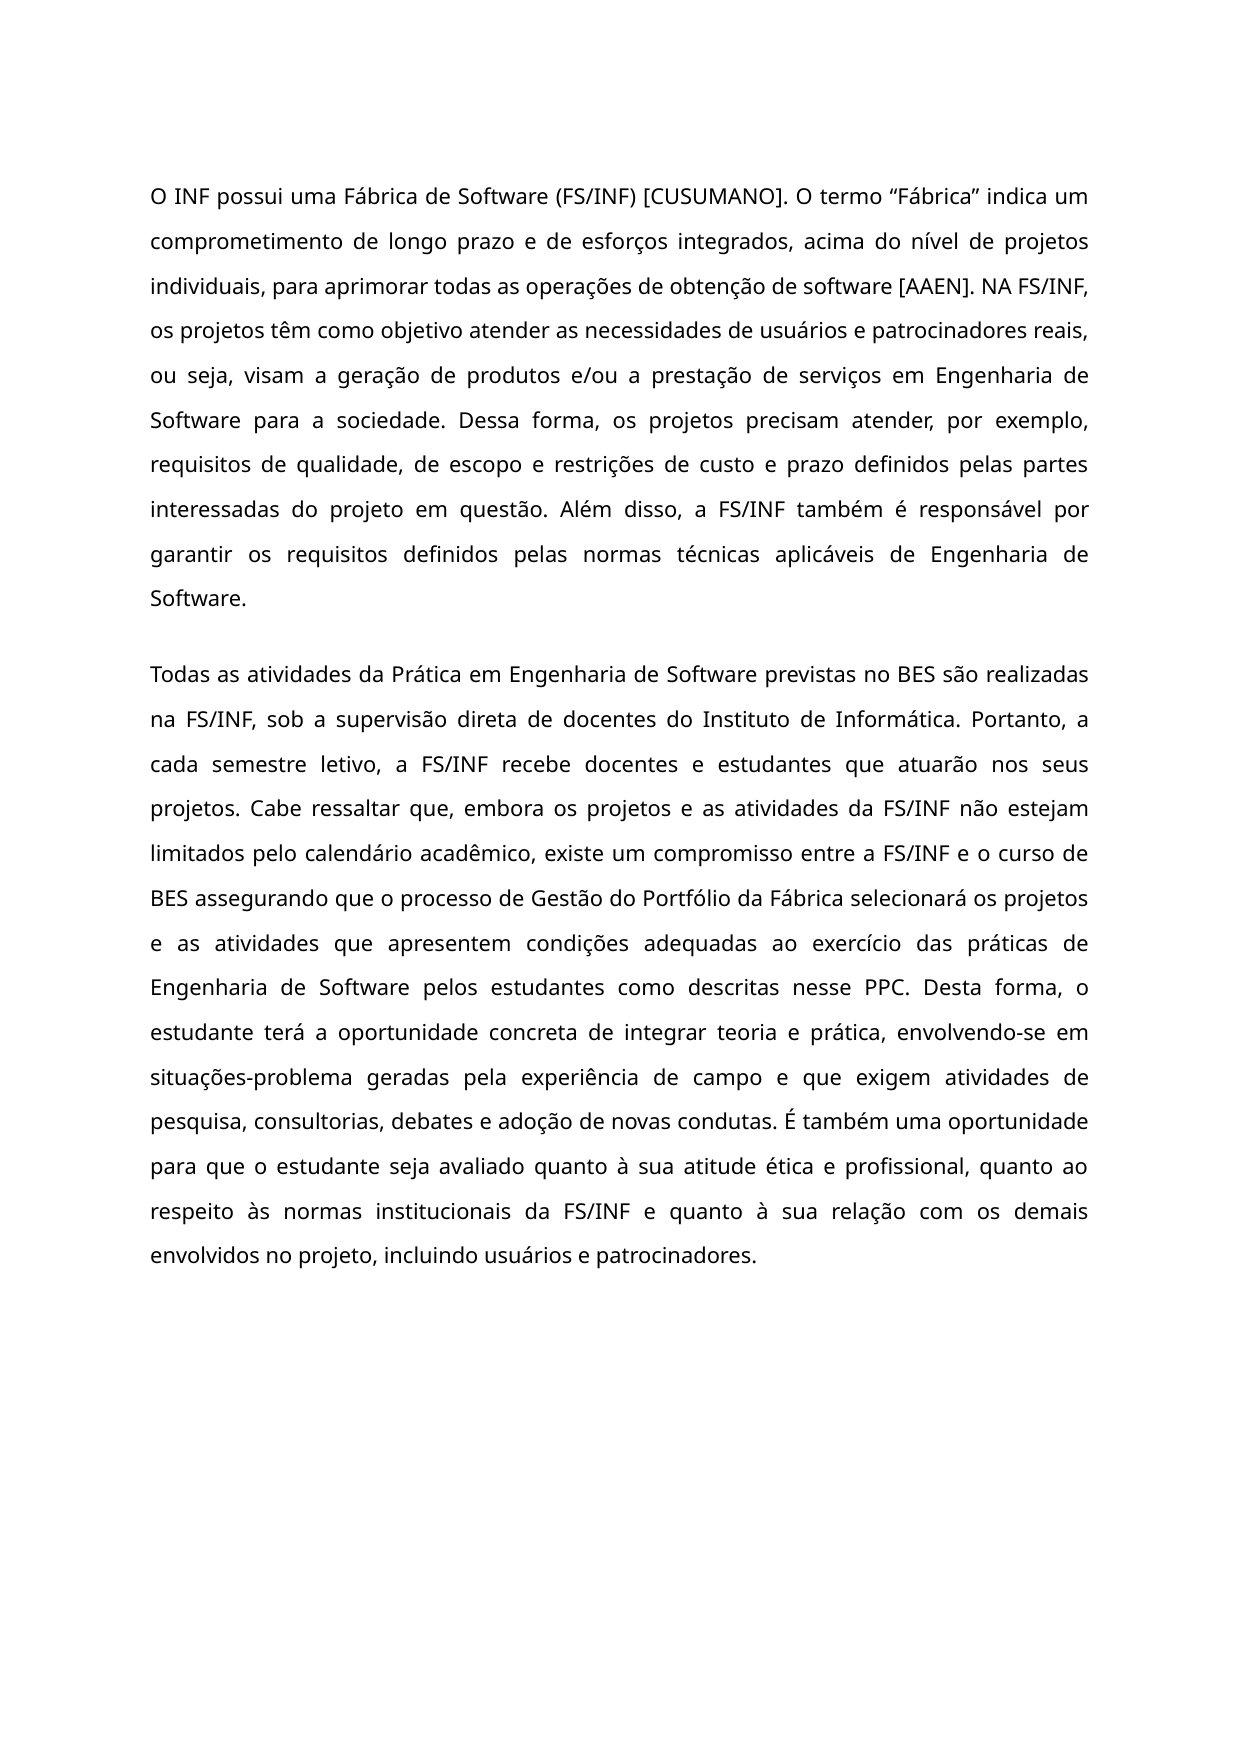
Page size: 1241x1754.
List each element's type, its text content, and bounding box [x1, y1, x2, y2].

text O INF possui uma Fábrica de Software (FS/INF) [CUSUMANO]. O termo “Fábrica” indica um comprometimento de longo prazo e de esforços integrados, acima do nível de projetos individuais, para aprimorar todas as operações de obtenção de software [AAEN]. NA FS/INF, os projetos têm como objetivo atender as necessidades de usuários e patrocinadores reais, ou seja, visam a geração de produtos e/ou a prestação de serviços em Engenharia de Software para a sociedade. Dessa forma, os projetos precisam atender, por exemplo, requisitos de qualidade, de escopo e restrições de custo e prazo definidos pelas partes interessadas do projeto em questão. Além disso, a FS/INF também é responsável por garantir os requisitos definidos pelas normas técnicas aplicáveis de Engenharia de Software. [150, 181, 1090, 613]
text Todas as atividades da Prática em Engenharia de Software previstas no BES são realizadas na FS/INF, sob a supervisão direta de docentes do Instituto de Informática. Portanto, a cada semestre letivo, a FS/INF recebe docentes e estudantes que atuarão nos seus projetos. Cabe ressaltar que, embora os projetos e as atividades da FS/INF não estejam limitados pelo calendário acadêmico, existe um compromisso entre a FS/INF e o curso de BES assegurando que o processo de Gestão do Portfólio da Fábrica selecionará os projetos e as atividades que apresentem condições adequadas ao exercício das práticas de Engenharia de Software pelos estudantes como descritas nesse PPC. Desta forma, o estudante terá a oportunidade concreta de integrar teoria e prática, envolvendo-se em situações-problema geradas pela experiência de campo e que exigem atividades de pesquisa, consultorias, debates e adoção de novas condutas. É também uma oportunidade para que o estudante seja avaliado quanto à sua atitude ética e profissional, quanto ao respeito às normas institucionais da FS/INF e quanto à sua relação com os demais envolvidos no projeto, incluindo usuários e patrocinadores. [150, 659, 1090, 1270]
